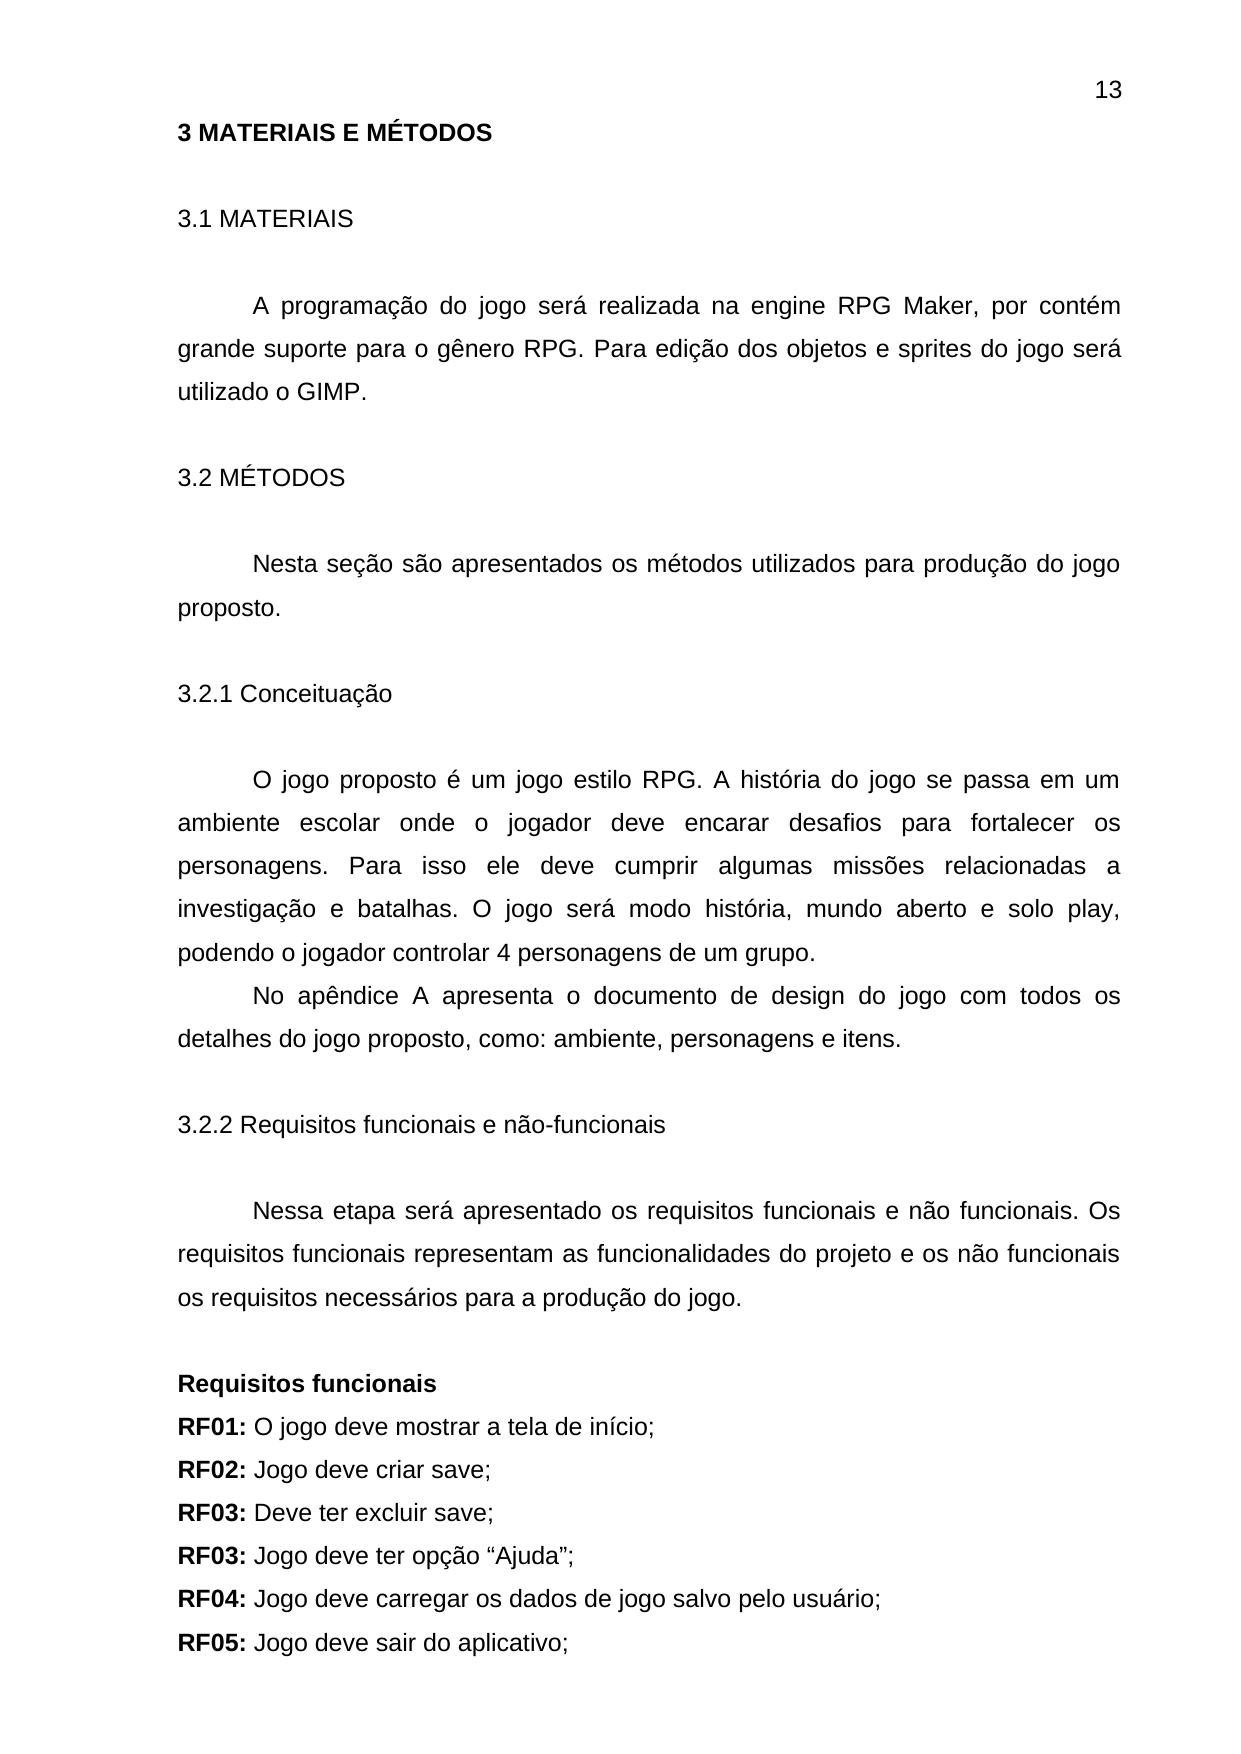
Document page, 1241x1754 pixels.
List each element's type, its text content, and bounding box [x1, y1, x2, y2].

text O jogo proposto é um jogo estilo RPG. A história do jogo se passa em um ambiente escolar onde o jogador deve encarar desafios para fortalecer os personagens. Para isso ele deve cumprir algumas missões relacionadas a investigação e batalhas. O jogo será modo história, mundo aberto e solo play, podendo o jogador controlar 4 personagens de um grupo. [177, 765, 1122, 966]
text RF02: Jogo deve criar save; [177, 1455, 1122, 1484]
subtitle 3.2.1 Conceituação [177, 679, 1122, 707]
text RF03: Jogo deve ter opção “Ajuda”; [177, 1541, 1122, 1570]
subtitle 3.2 MÉTODOS [177, 463, 1122, 492]
text RF03: Deve ter excluir save; [177, 1498, 1122, 1527]
text Nessa etapa será apresentado os requisitos funcionais e não funcionais. Os requisitos funcionais representam as funcionalidades do projeto e os não funcionais os requisitos necessários para a produção do jogo. [177, 1196, 1122, 1311]
text RF04: Jogo deve carregar os dados de jogo salvo pelo usuário; [177, 1584, 1122, 1613]
text RF01: O jogo deve mostrar a tela de início; [177, 1412, 1122, 1441]
text Requisitos funcionais [177, 1369, 1122, 1397]
text Nesta seção são apresentados os métodos utilizados para produção do jogo proposto. [177, 549, 1122, 621]
text RF05: Jogo deve sair do aplicativo; [177, 1627, 1122, 1656]
list 3 MATERIAIS E MÉTODOS [132, 118, 1122, 147]
text No apêndice A apresenta o documento de design do jogo com todos os detalhes do jogo proposto, como: ambiente, personagens e itens. [177, 981, 1122, 1052]
subtitle 3.2.2 Requisitos funcionais e não-funcionais [177, 1110, 1122, 1139]
list 3.1 MATERIAIS [117, 204, 1122, 233]
text A programação do jogo será realizada na engine RPG Maker, por contém grande suporte para o gênero RPG. Para edição dos objetos e sprites do jogo será utilizado o GIMP. [177, 291, 1122, 406]
